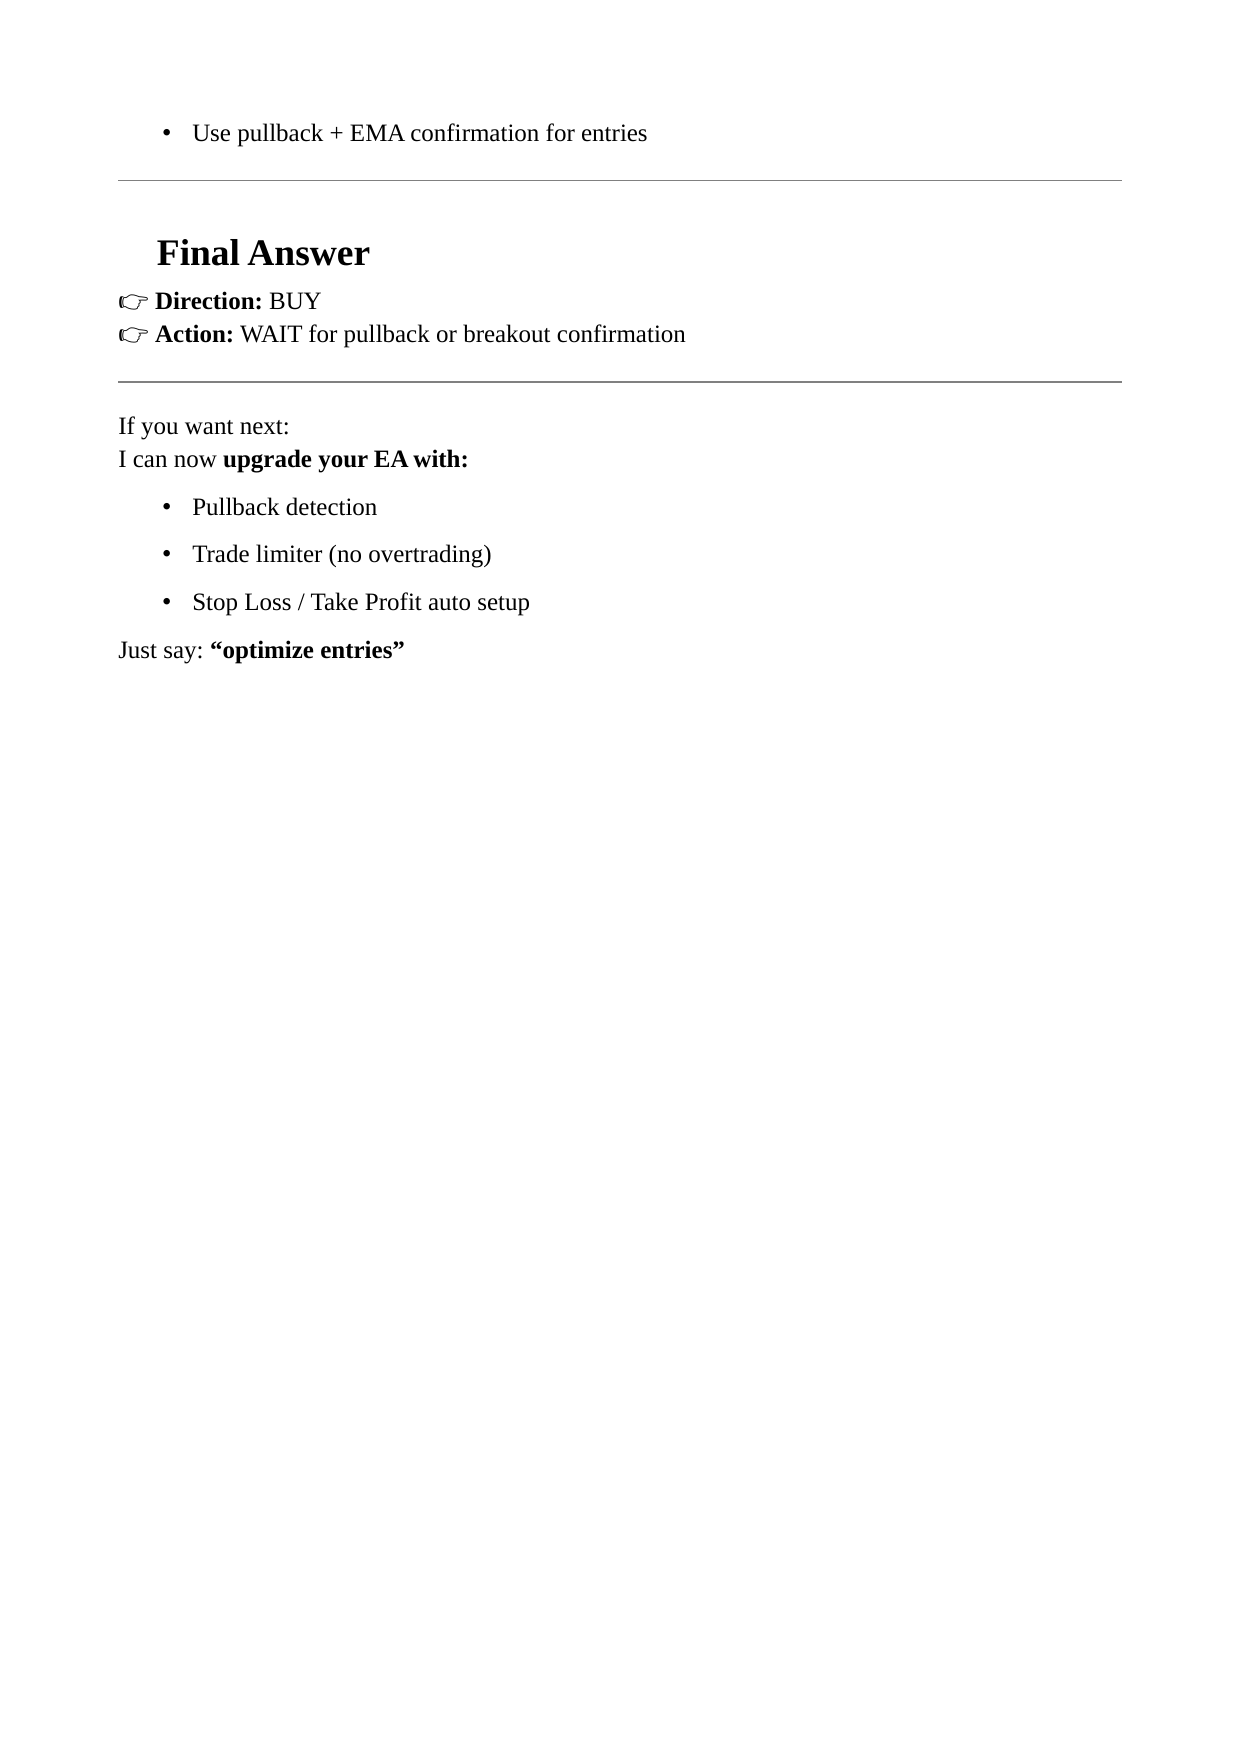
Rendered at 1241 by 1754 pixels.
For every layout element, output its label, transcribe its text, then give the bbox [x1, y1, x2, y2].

text 👉 Direction: BUY 👉 Action: WAIT for pullback or breakout confirmation [118, 286, 1122, 348]
list Stop Loss / Take Profit auto setup [162, 587, 1122, 616]
list Pullback detection [162, 492, 1122, 521]
text If you want next: I can now upgrade your EA with: [118, 411, 1122, 473]
subtitle 🔥 Final Answer [118, 231, 1122, 274]
list Trade limiter (no overtrading) [162, 539, 1122, 568]
text Just say: “optimize entries” 🚀 [118, 635, 1122, 663]
list Use pullback + EMA confirmation for entries [162, 118, 1122, 147]
